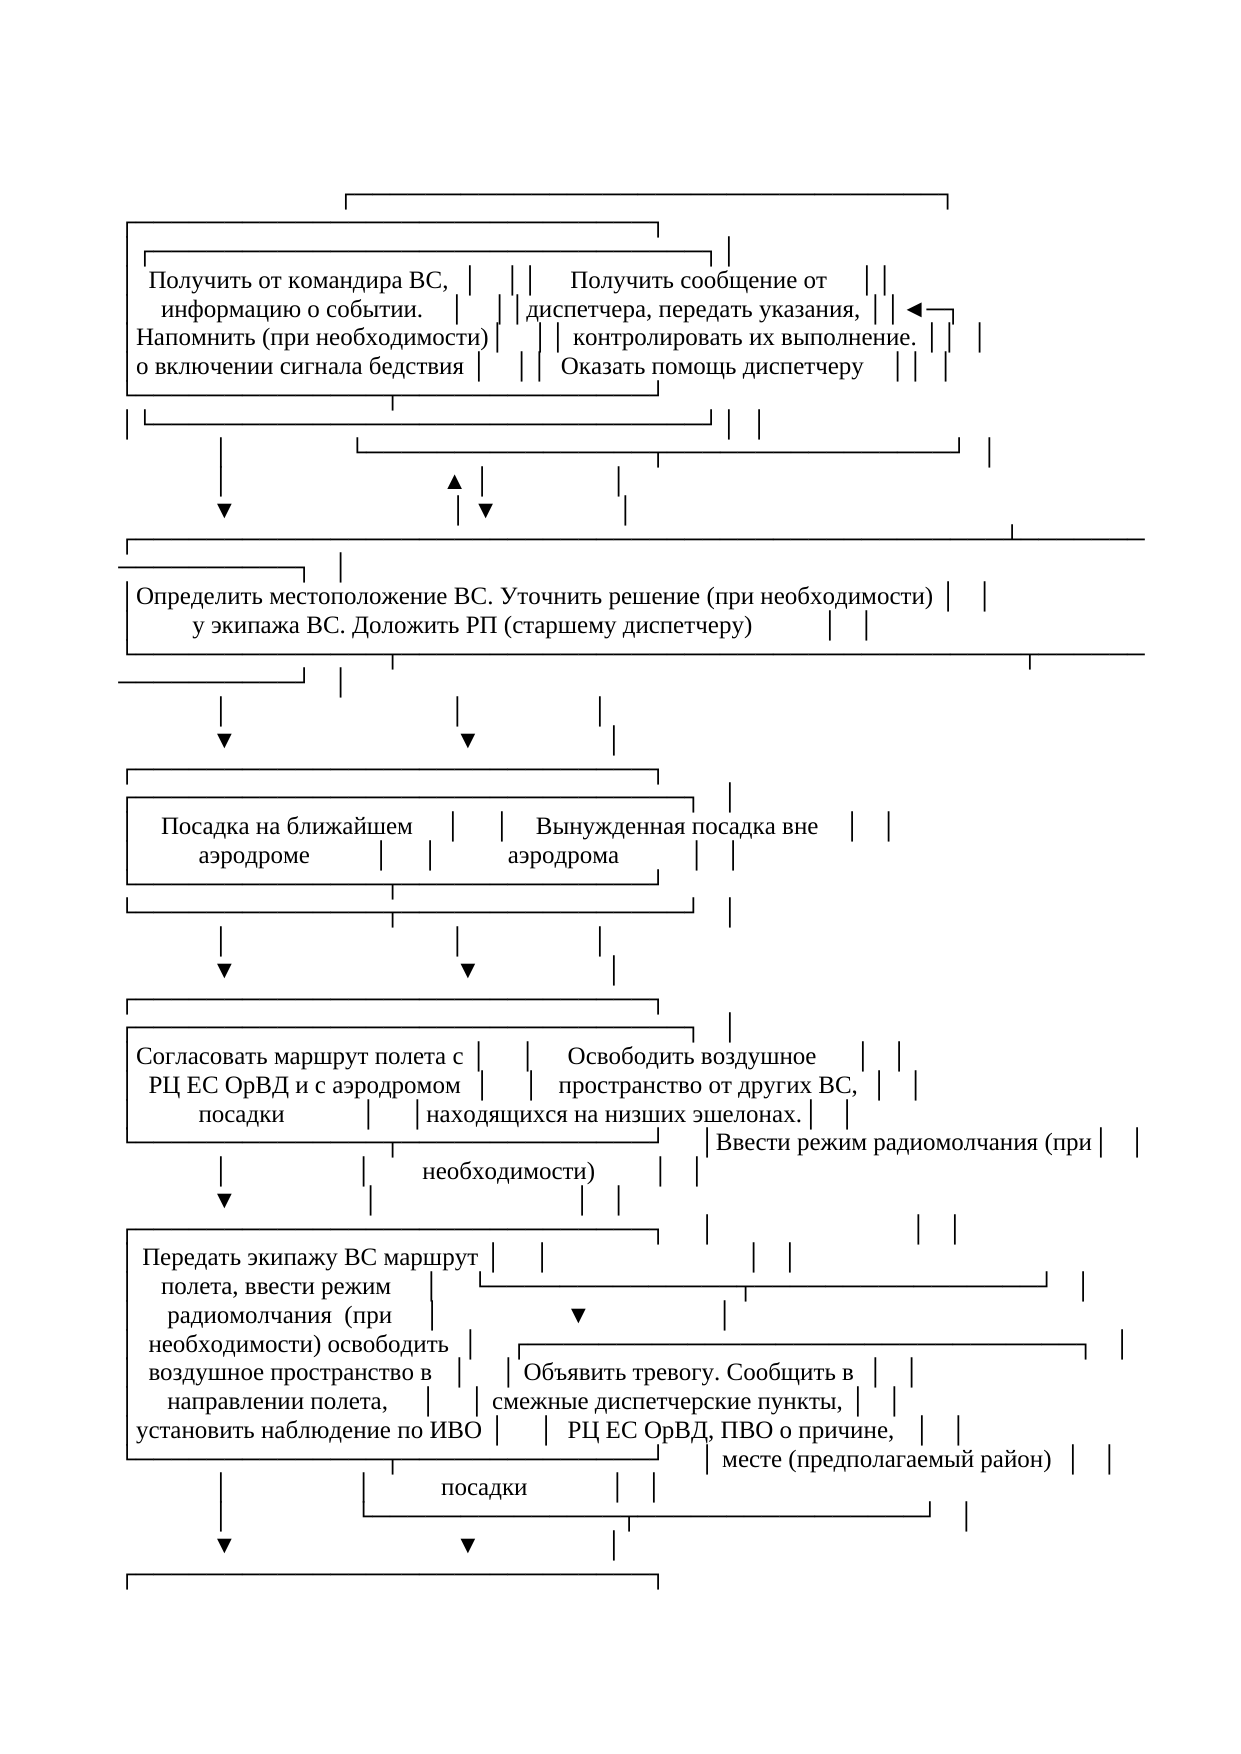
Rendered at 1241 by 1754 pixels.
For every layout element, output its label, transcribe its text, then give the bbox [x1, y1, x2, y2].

text │ направлении полета, │ │ смежные диспетчерские пункты, │ │ [128, 1386, 427, 1415]
text │ │ посадки │ │ [364, 1472, 616, 1501]
text │ аэродроме │ │ аэродрома │ │ [734, 840, 1152, 869]
text └──────────────┬──────────────┘ │Ввести режим радиомолчания (при│ │ [128, 1127, 657, 1142]
text │ аэродроме │ │ аэродрома │ │ [431, 840, 695, 869]
text │установить наблюдение по ИВО │ │ РЦ ЕС ОрВД, ПВО о причине, │ │ [547, 1415, 921, 1444]
text │ посадки │ │находящихся на низших эшелонах.│ │ [812, 1099, 846, 1127]
text └──────────────┬───────────────────────────────────┬────────────────┘ │ [118, 639, 1152, 696]
text │ │ │ [601, 926, 1152, 955]
text └──────────────┬──────────────┘ │Ввести режим радиомолчания (при│ │ [393, 1127, 706, 1156]
text └──────────────┬──────────────┘ │Ввести режим радиомолчания (при│ │ [118, 1127, 391, 1156]
text │ посадки │ │находящихся на низших эшелонах.│ │ [418, 1099, 810, 1127]
text ┌─────────────────────────────┐ │ │ │ [128, 1230, 657, 1242]
text │ └────────────────┬────────────────┘ │ [358, 437, 958, 452]
text │установить наблюдение по ИВО │ │ РЦ ЕС ОрВД, ПВО о причине, │ │ [959, 1415, 1152, 1444]
text │ полета, ввести режим │ └──────────────┬────────────────┘ │ [481, 1271, 1045, 1286]
text │ аэродроме │ │ аэродрома │ │ [382, 840, 429, 869]
text │ у экипажа ВС. Доложить РП (старшему диспетчеру) │ │ [128, 610, 829, 639]
text │Согласовать маршрут полета с │ │ Освободить воздушное │ │ [479, 1041, 526, 1070]
text ┌─────────────────────────────┐ ┌───────────────────────────────┐ │ [118, 754, 1152, 811]
text │ │ │ [458, 696, 599, 725]
text │ информацию о событии. │ ││диспетчера, передать указания, ││◄─┐ [128, 294, 456, 322]
text │ воздушное пространство в │ │ Объявить тревогу. Сообщить в │ │ [460, 1357, 507, 1386]
text ▼ │ │ │ [583, 1185, 617, 1214]
text ┌─────────────────────────────┐ ┌───────────────────────────────┐ │ [118, 1559, 1152, 1587]
text │ │ необходимости) │ │ [661, 1156, 696, 1185]
text │ │ посадки │ │ [655, 1472, 1152, 1501]
text │ полета, ввести режим │ └──────────────┬────────────────┘ │ [1084, 1271, 1152, 1300]
text │Определить местоположение ВС. Уточнить решение (при необходимости) │ │ [128, 581, 947, 610]
text │Согласовать маршрут полета с │ │ Освободить воздушное │ │ [900, 1041, 1152, 1070]
text ▼ │ ▼ │ [118, 495, 457, 524]
text │ информацию о событии. │ ││диспетчера, передать указания, ││◄─┐ [518, 294, 874, 322]
text ┌─────────────────────────────┐ ┌───────────────────────────────┐ │ [128, 1575, 657, 1587]
text │ └──────────────┬────────────────┘ │ [364, 1501, 929, 1516]
text │ полета, ввести режим │ └──────────────┬────────────────┘ │ [746, 1271, 1082, 1300]
text │ аэродроме │ │ аэродрома │ │ [697, 840, 732, 869]
text ▼ │ │ │ [371, 1185, 581, 1214]
text │ информацию о событии. │ ││диспетчера, передать указания, ││◄─┐ [894, 294, 1152, 322]
text │ Получить от командира ВС, │ ││ Получить сообщение от ││ [128, 265, 469, 294]
text ▼ ▼ │ [615, 955, 1152, 984]
text ▼ ▼ │ [118, 955, 613, 984]
text ┌─────────────────────────────┐ │ │ │ [708, 1214, 917, 1242]
text │ │ │ [222, 926, 456, 955]
text └──────────────┬──────────────┘ │ месте (предполагаемый район) │ │ [393, 1444, 706, 1472]
text │ │ │ [458, 926, 599, 955]
text │ │ необходимости) │ │ [222, 1156, 362, 1185]
text └──────────────┬──────────────┘ └──────────────┬────────────────┘ │ [118, 869, 1152, 926]
text │ Посадка на ближайшем │ │ Вынужденная посадка вне │ │ [128, 811, 452, 840]
text │ Получить от командира ВС, │ ││ Получить сообщение от ││ [531, 265, 866, 294]
text │ ▲ │ │ [619, 466, 1152, 495]
text │ └──────────────┬────────────────┘ │ [118, 1501, 220, 1530]
text │ └──────────────┬────────────────┘ │ [630, 1501, 965, 1530]
text │ │ │ [118, 926, 220, 955]
text │ радиомолчания (при │ ▼ │ [128, 1300, 431, 1329]
text │о включении сигнала бедствия │ ││ Оказать помощь диспетчеру ││ │ [540, 351, 896, 380]
text └──────────────┬──────────────┘ │ месте (предполагаемый район) │ │ [128, 1444, 657, 1459]
text │ аэродроме │ │ аэродрома │ │ [128, 840, 380, 869]
text │ воздушное пространство в │ │ Объявить тревогу. Сообщить в │ │ [509, 1357, 874, 1386]
text │ Передать экипажу ВС маршрут │ │ │ │ [791, 1242, 1152, 1271]
text │ необходимости) освободить │ ┌───────────────────────────────┐ │ [520, 1345, 1084, 1357]
text ┌─────────────────────────────────────────────────┴─────────────────┐ │ [118, 524, 1152, 581]
text │ │ │ [601, 696, 1152, 725]
text │о включении сигнала бедствия │ ││ Оказать помощь диспетчеру ││ │ [128, 351, 478, 380]
text │ Получить от командира ВС, │ ││ Получить сообщение от ││ [885, 265, 1152, 294]
text │ РЦ ЕС ОрВД и с аэродромом │ │ пространство от других ВС, │ │ [128, 1070, 481, 1099]
text │ полета, ввести режим │ └──────────────┬────────────────┘ │ [432, 1271, 744, 1300]
text │ направлении полета, │ │ смежные диспетчерские пункты, │ │ [895, 1386, 1152, 1415]
text │ │ │ [118, 696, 220, 725]
text ▼ │ │ │ [118, 1185, 369, 1214]
text ┌─────────────────────────────┐ │ │ │ [118, 1214, 706, 1242]
text ┌─────────────────────────────────┐ [118, 179, 1152, 207]
text ▼ ▼ │ [118, 1530, 613, 1559]
text │ └────────────────┬────────────────┘ │ [118, 437, 220, 466]
text │ Посадка на ближайшем │ │ Вынужденная посадка вне │ │ [889, 811, 1152, 840]
text │Согласовать маршрут полета с │ │ Освободить воздушное │ │ [128, 1041, 477, 1070]
text │ └──────────────┬────────────────┘ │ [967, 1501, 1152, 1530]
text │ Получить от командира ВС, │ ││ Получить сообщение от ││ [471, 265, 511, 294]
text ┌─────────────────────────────┐ │ │ │ [919, 1214, 954, 1242]
text ▼ │ │ │ [619, 1185, 1152, 1214]
text │о включении сигнала бедствия │ ││ Оказать помощь диспетчеру ││ │ [946, 351, 1152, 380]
text │ Передать экипажу ВС маршрут │ │ │ │ [543, 1242, 752, 1271]
text │ воздушное пространство в │ │ Объявить тревогу. Сообщить в │ │ [128, 1357, 458, 1386]
text │ РЦ ЕС ОрВД и с аэродромом │ │ пространство от других ВС, │ │ [916, 1070, 1152, 1099]
text │Определить местоположение ВС. Уточнить решение (при необходимости) │ │ [985, 581, 1152, 610]
text │ │ необходимости) │ │ [698, 1156, 1152, 1185]
text │ Посадка на ближайшем │ │ Вынужденная посадка вне │ │ [454, 811, 501, 840]
text │ └────────────────┬────────────────┘ │ [990, 437, 1152, 466]
text │ РЦ ЕС ОрВД и с аэродромом │ │ пространство от других ВС, │ │ [483, 1070, 530, 1099]
text ▼ ▼ │ [615, 1530, 1152, 1559]
text │ воздушное пространство в │ │ Объявить тревогу. Сообщить в │ │ [912, 1357, 1152, 1386]
text │установить наблюдение по ИВО │ │ РЦ ЕС ОрВД, ПВО о причине, │ │ [498, 1415, 545, 1444]
text │ │ посадки │ │ [118, 1472, 220, 1501]
text │Напомнить (при необходимости)│ ││ контролировать их выполнение. ││ │ [559, 322, 931, 351]
text │ Передать экипажу ВС маршрут │ │ │ │ [494, 1242, 541, 1271]
text │ необходимости) освободить │ ┌───────────────────────────────┐ │ [128, 1329, 469, 1357]
text │ посадки │ │находящихся на низших эшелонах.│ │ [128, 1099, 367, 1127]
text │ полета, ввести режим │ └──────────────┬────────────────┘ │ [128, 1271, 430, 1300]
text │ ▲ │ │ [483, 466, 617, 495]
text │ направлении полета, │ │ смежные диспетчерские пункты, │ │ [478, 1386, 857, 1415]
text │ │ необходимости) │ │ [364, 1156, 659, 1185]
text │ └────────────────┬────────────────┘ │ [659, 437, 988, 466]
text └──────────────┬──────────────┘ │ месте (предполагаемый район) │ │ [708, 1444, 1072, 1472]
text │ ▲ │ │ [222, 466, 481, 495]
text │ посадки │ │находящихся на низших эшелонах.│ │ [848, 1099, 1152, 1127]
text ┌─────────────────────────────┐ │┌───────────────────────────────┐│ [118, 207, 1152, 265]
text ▼ ▼ │ [118, 725, 613, 754]
text │ посадки │ │находящихся на низших эшелонах.│ │ [369, 1099, 416, 1127]
text │ │ посадки │ │ [618, 1472, 653, 1501]
text │ Передать экипажу ВС маршрут │ │ │ │ [754, 1242, 789, 1271]
text │ │ необходимости) │ │ [118, 1156, 220, 1185]
text │Согласовать маршрут полета с │ │ Освободить воздушное │ │ [528, 1041, 862, 1070]
text ┌─────────────────────────────┐ ┌───────────────────────────────┐ │ [118, 984, 1152, 1041]
text │ ▲ │ │ [118, 466, 220, 495]
text ▼ │ ▼ │ [459, 495, 624, 524]
text │ радиомолчания (при │ ▼ │ [725, 1300, 1152, 1329]
text │ │ │ [222, 696, 456, 725]
text │ Посадка на ближайшем │ │ Вынужденная посадка вне │ │ [503, 811, 851, 840]
text │Напомнить (при необходимости)│ ││ контролировать их выполнение. ││ │ [128, 322, 496, 351]
text │ └──────────────┬────────────────┘ │ [222, 1501, 628, 1530]
text └──────────────┬──────────────┘ │ месте (предполагаемый район) │ │ [118, 1444, 391, 1472]
text │ необходимости) освободить │ ┌───────────────────────────────┐ │ [471, 1329, 1121, 1357]
text └──────────────┬──────────────┘ │Ввести режим радиомолчания (при│ │ [708, 1127, 1100, 1156]
text ▼ │ ▼ │ [626, 495, 1152, 524]
text │ РЦ ЕС ОрВД и с аэродромом │ │ пространство от других ВС, │ │ [532, 1070, 878, 1099]
text └──────────────┬──────────────┘ │└───────────────────────────────┘│ │ [118, 380, 1152, 437]
text │ Передать экипажу ВС маршрут │ │ │ │ [128, 1242, 492, 1271]
text │установить наблюдение по ИВО │ │ РЦ ЕС ОрВД, ПВО о причине, │ │ [128, 1415, 496, 1444]
text ▼ ▼ │ [615, 725, 1152, 754]
text │ радиомолчания (при │ ▼ │ [433, 1300, 723, 1329]
text │ └────────────────┬────────────────┘ │ [222, 437, 657, 466]
text │ у экипажа ВС. Доложить РП (старшему диспетчеру) │ │ [867, 610, 1152, 639]
text ┌─────────────────────────────┐ │ │ │ [956, 1214, 1152, 1242]
text │ │ посадки │ │ [222, 1472, 362, 1501]
text │ направлении полета, │ │ смежные диспетчерские пункты, │ │ [429, 1386, 476, 1415]
text │Напомнить (при необходимости)│ ││ контролировать их выполнение. ││ │ [980, 322, 1152, 351]
